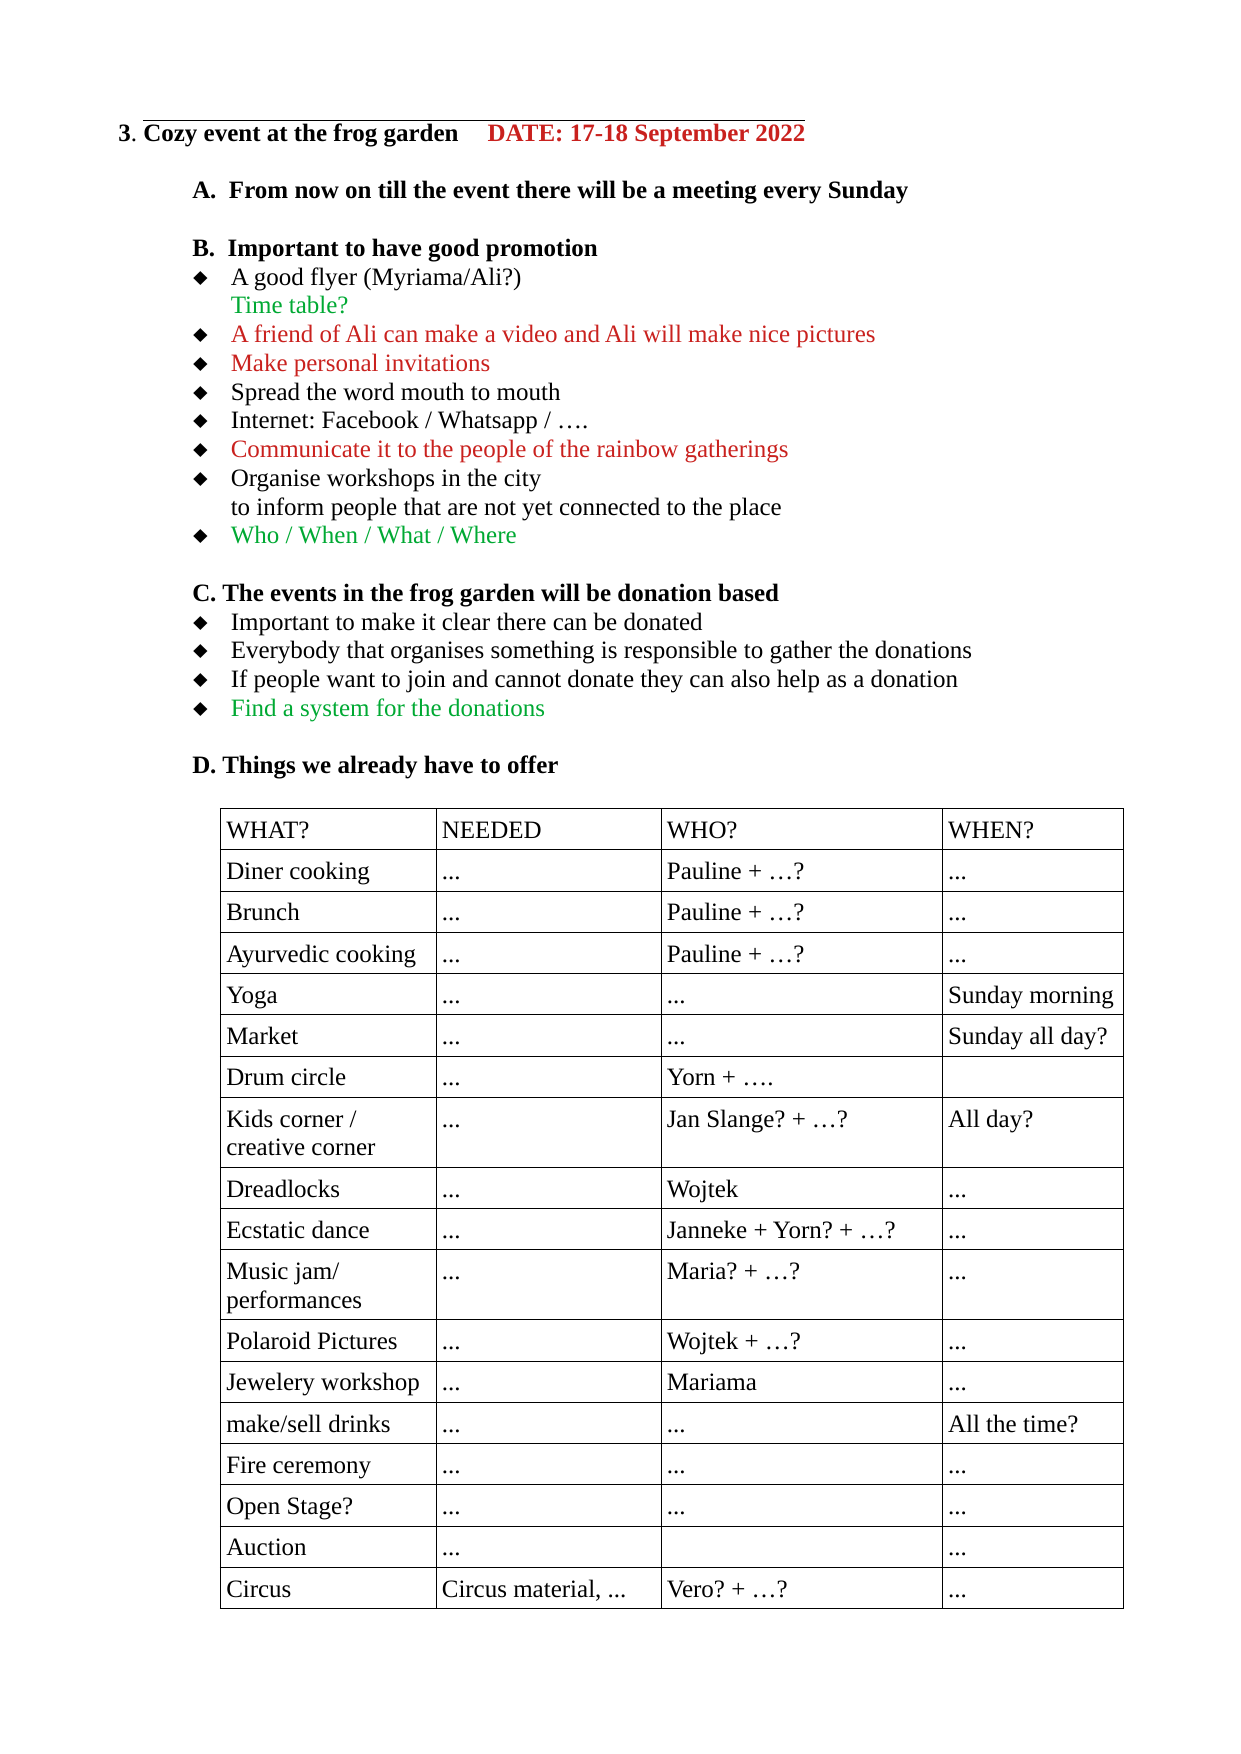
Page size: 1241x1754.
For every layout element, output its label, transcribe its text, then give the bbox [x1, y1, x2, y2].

table_cell Diner cooking [221, 850, 436, 891]
table_cell Wojtek [662, 1168, 942, 1208]
table_cell ... [943, 1444, 1123, 1484]
list A good flyer (Myriama/Ali?) Time table? [193, 262, 1122, 319]
table_cell ... [662, 1015, 942, 1056]
table_cell Open Stage? [221, 1485, 436, 1526]
table_cell ... [943, 892, 1123, 932]
list Organise workshops in the city to inform people that are not yet connected to the place [193, 463, 1122, 521]
table_cell ... [437, 1485, 661, 1526]
table_cell Ayurvedic cooking [221, 933, 436, 973]
table_cell ... [943, 1250, 1123, 1319]
table_cell ... [437, 1209, 661, 1249]
table_cell Maria? + …? [662, 1250, 942, 1319]
table_cell Yoga [221, 974, 436, 1014]
table_cell ... [662, 1485, 942, 1526]
table_cell ... [943, 1568, 1123, 1608]
table_cell Brunch [221, 892, 436, 932]
list Spread the word mouth to mouth [193, 377, 1122, 406]
table_cell ... [662, 974, 942, 1014]
table_cell ... [437, 1057, 661, 1097]
list If people want to join and cannot donate they can also help as a donation [193, 664, 1122, 693]
table_cell ... [943, 1362, 1123, 1402]
table_cell ... [943, 1168, 1123, 1208]
table_cell Mariama [662, 1362, 942, 1402]
table_header WHO? [662, 809, 942, 849]
table_cell ... [437, 1403, 661, 1443]
table_cell [662, 1527, 942, 1567]
table_cell Yorn + …. [662, 1057, 942, 1097]
table_cell Polaroid Pictures [221, 1320, 436, 1361]
table_cell Dreadlocks [221, 1168, 436, 1208]
list Make personal invitations [193, 348, 1122, 377]
table_cell Fire ceremony [221, 1444, 436, 1484]
text A. From now on till the event there will be a meeting every Sunday [118, 176, 1122, 204]
table_cell Drum circle [221, 1057, 436, 1097]
table_cell [943, 1057, 1123, 1097]
table_cell Market [221, 1015, 436, 1056]
table_cell ... [437, 933, 661, 973]
table_cell Kids corner / creative corner [221, 1098, 436, 1167]
table_cell ... [943, 933, 1123, 973]
table_cell ... [437, 1527, 661, 1567]
list Everybody that organises something is responsible to gather the donations [193, 636, 1122, 664]
table_cell ... [437, 1098, 661, 1167]
table_cell Sunday all day? [943, 1015, 1123, 1056]
list Internet: Facebook / Whatsapp / …. [193, 406, 1122, 434]
table_cell Ecstatic dance [221, 1209, 436, 1249]
table_cell ... [437, 1168, 661, 1208]
table_cell ... [437, 1362, 661, 1402]
table_cell ... [437, 1320, 661, 1361]
table_cell Pauline + …? [662, 933, 942, 973]
table_cell ... [662, 1444, 942, 1484]
list Communicate it to the people of the rainbow gatherings [193, 434, 1122, 463]
table_cell ... [437, 1250, 661, 1319]
table_cell ... [943, 1527, 1123, 1567]
text D. Things we already have to offer [118, 751, 1122, 779]
table_cell make/sell drinks [221, 1403, 436, 1443]
text C. The events in the frog garden will be donation based [118, 578, 1122, 607]
list Find a system for the donations [193, 693, 1122, 722]
table_cell All day? [943, 1098, 1123, 1167]
table_cell ... [437, 892, 661, 932]
text B. Important to have good promotion [118, 233, 1122, 262]
table_header WHEN? [943, 809, 1123, 849]
table_cell All the time? [943, 1403, 1123, 1443]
table_cell ... [943, 1320, 1123, 1361]
table_cell Circus material, ... [437, 1568, 661, 1608]
table_cell ... [943, 1209, 1123, 1249]
table_cell ... [437, 1015, 661, 1056]
text 3. Cozy event at the frog garden DATE: 17-18 September 2022 [118, 118, 1122, 147]
table_cell Pauline + …? [662, 892, 942, 932]
table_cell Jan Slange? + …? [662, 1098, 942, 1167]
table_cell ... [437, 974, 661, 1014]
table_cell ... [943, 1485, 1123, 1526]
table_cell ... [662, 1403, 942, 1443]
table_cell ... [943, 850, 1123, 891]
table_cell Jewelery workshop [221, 1362, 436, 1402]
list Important to make it clear there can be donated [193, 607, 1122, 636]
table_cell Music jam/ performances [221, 1250, 436, 1319]
table_header WHAT? [221, 809, 436, 849]
table_cell Vero? + …? [662, 1568, 942, 1608]
table_header NEEDED [437, 809, 661, 849]
table_cell ... [437, 1444, 661, 1484]
table_cell Wojtek + …? [662, 1320, 942, 1361]
list Who / When / What / Where [193, 521, 1122, 549]
table_cell Auction [221, 1527, 436, 1567]
list A friend of Ali can make a video and Ali will make nice pictures [193, 319, 1122, 348]
table_cell Sunday morning [943, 974, 1123, 1014]
table_cell Pauline + …? [662, 850, 942, 891]
table_cell ... [437, 850, 661, 891]
table_cell Janneke + Yorn? + …? [662, 1209, 942, 1249]
table_cell Circus [221, 1568, 436, 1608]
